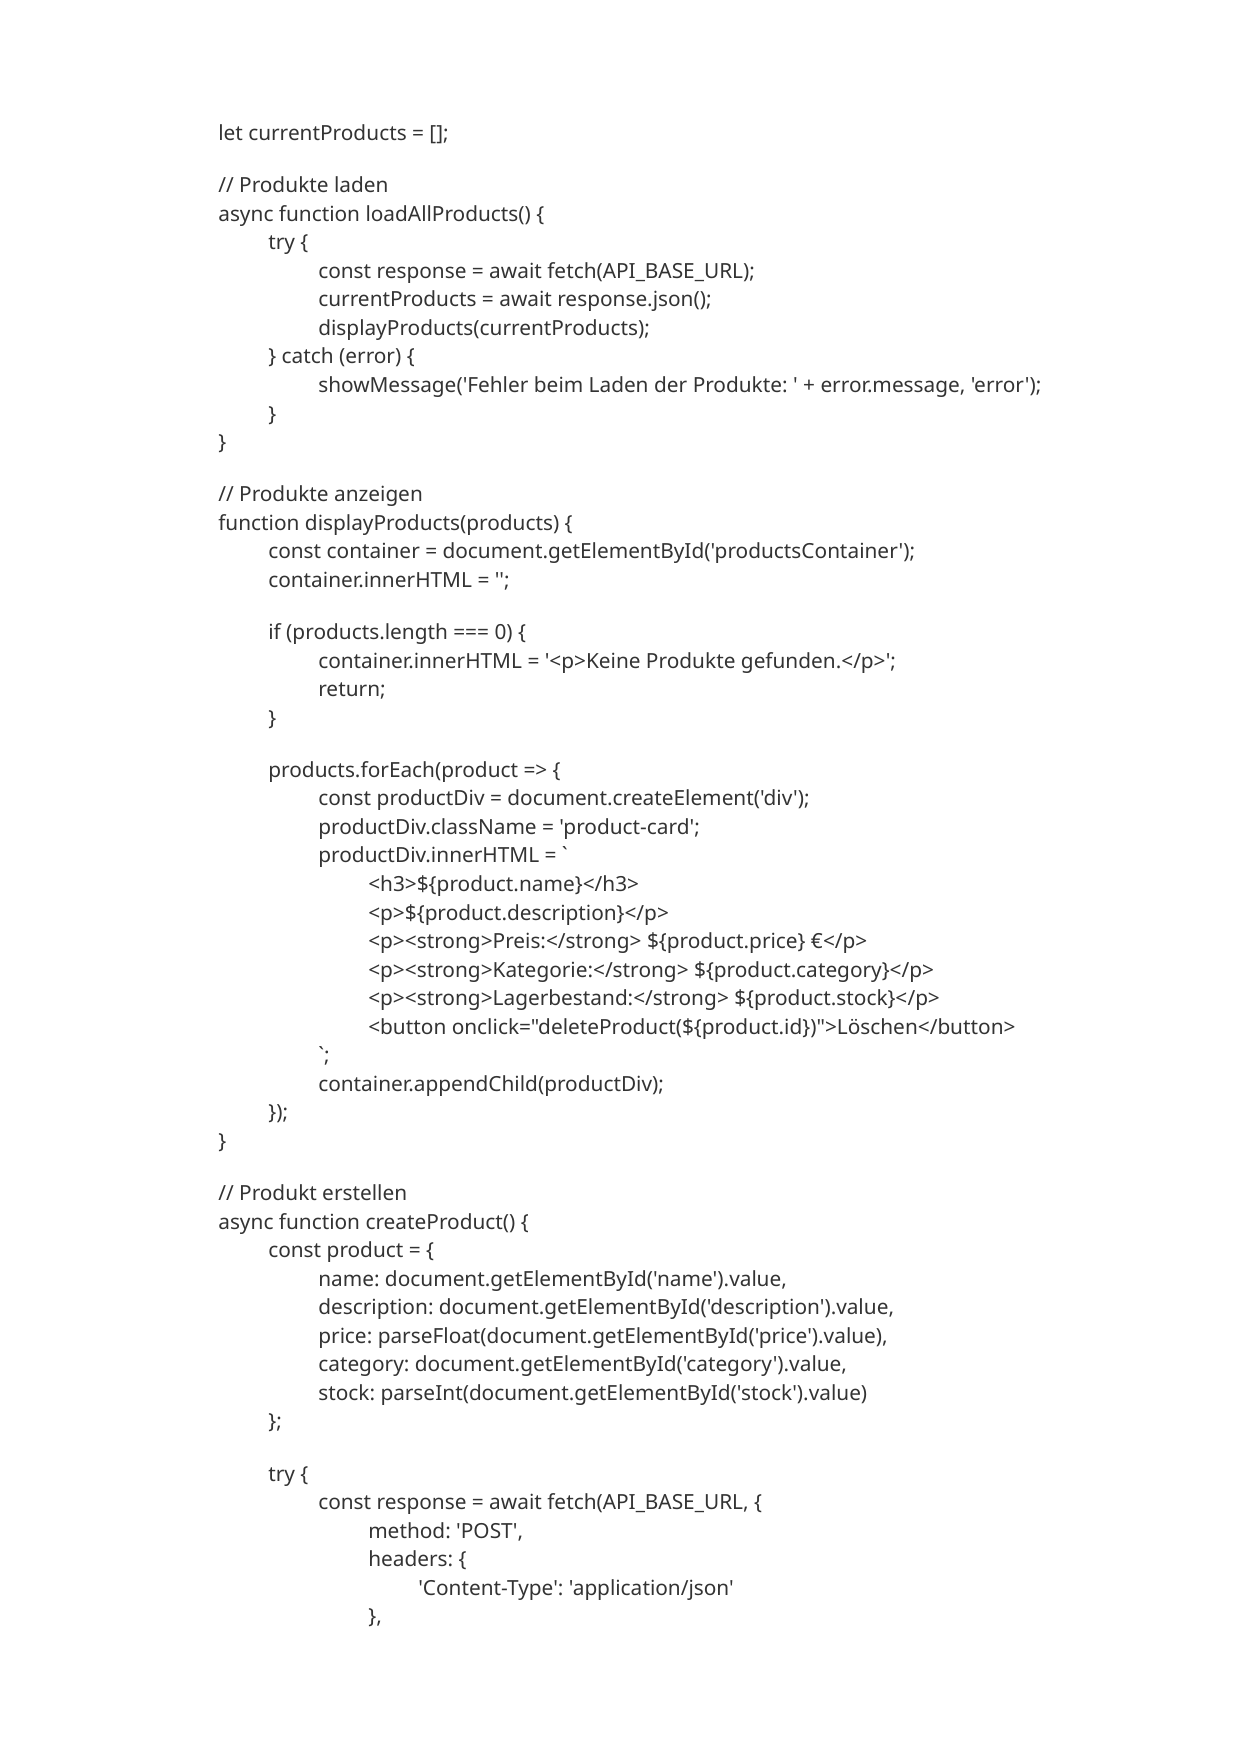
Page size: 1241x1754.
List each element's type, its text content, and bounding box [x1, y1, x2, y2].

text // Produkte laden [118, 170, 1122, 199]
text const product = { [118, 1235, 1122, 1264]
text async function loadAllProducts() { [118, 199, 1122, 227]
text const container = document.getElementById('productsContainer'); [118, 536, 1122, 565]
text } [118, 703, 1122, 731]
text method: 'POST', [118, 1516, 1122, 1544]
text try { [118, 1459, 1122, 1487]
text } [118, 399, 1122, 427]
text const response = await fetch(API_BASE_URL); [118, 256, 1122, 284]
text }); [118, 1097, 1122, 1126]
text container.appendChild(productDiv); [118, 1069, 1122, 1097]
text }; [118, 1407, 1122, 1435]
text <h3>${product.name}</h3> [118, 869, 1122, 898]
text description: document.getElementById('description').value, [118, 1292, 1122, 1321]
text <p><strong>Lagerbestand:</strong> ${product.stock}</p> [118, 983, 1122, 1012]
text productDiv.innerHTML = ` [118, 841, 1122, 869]
text displayProducts(currentProducts); [118, 313, 1122, 342]
text } [118, 1126, 1122, 1154]
text }, [118, 1601, 1122, 1630]
text function displayProducts(products) { [118, 508, 1122, 536]
text productDiv.className = 'product-card'; [118, 812, 1122, 841]
text stock: parseInt(document.getElementById('stock').value) [118, 1378, 1122, 1407]
text products.forEach(product => { [118, 755, 1122, 783]
text name: document.getElementById('name').value, [118, 1264, 1122, 1292]
text category: document.getElementById('category').value, [118, 1349, 1122, 1378]
text 'Content-Type': 'application/json' [118, 1573, 1122, 1601]
text async function createProduct() { [118, 1207, 1122, 1235]
text // Produkte anzeigen [118, 479, 1122, 508]
text return; [118, 674, 1122, 703]
text if (products.length === 0) { [118, 617, 1122, 646]
text let currentProducts = []; [118, 118, 1122, 147]
text // Produkt erstellen [118, 1178, 1122, 1207]
text <p>${product.description}</p> [118, 898, 1122, 926]
text headers: { [118, 1544, 1122, 1573]
text currentProducts = await response.json(); [118, 284, 1122, 313]
text } catch (error) { [118, 342, 1122, 370]
text showMessage('Fehler beim Laden der Produkte: ' + error.message, 'error'); [118, 370, 1122, 399]
text container.innerHTML = ''; [118, 565, 1122, 593]
text <button onclick="deleteProduct(${product.id})">Löschen</button> [118, 1012, 1122, 1040]
text price: parseFloat(document.getElementById('price').value), [118, 1321, 1122, 1349]
text } [118, 427, 1122, 456]
text container.innerHTML = '<p>Keine Produkte gefunden.</p>'; [118, 646, 1122, 674]
text <p><strong>Preis:</strong> ${product.price} €</p> [118, 926, 1122, 955]
text `; [118, 1040, 1122, 1069]
text try { [118, 227, 1122, 256]
text const response = await fetch(API_BASE_URL, { [118, 1487, 1122, 1516]
text const productDiv = document.createElement('div'); [118, 783, 1122, 812]
text <p><strong>Kategorie:</strong> ${product.category}</p> [118, 955, 1122, 983]
